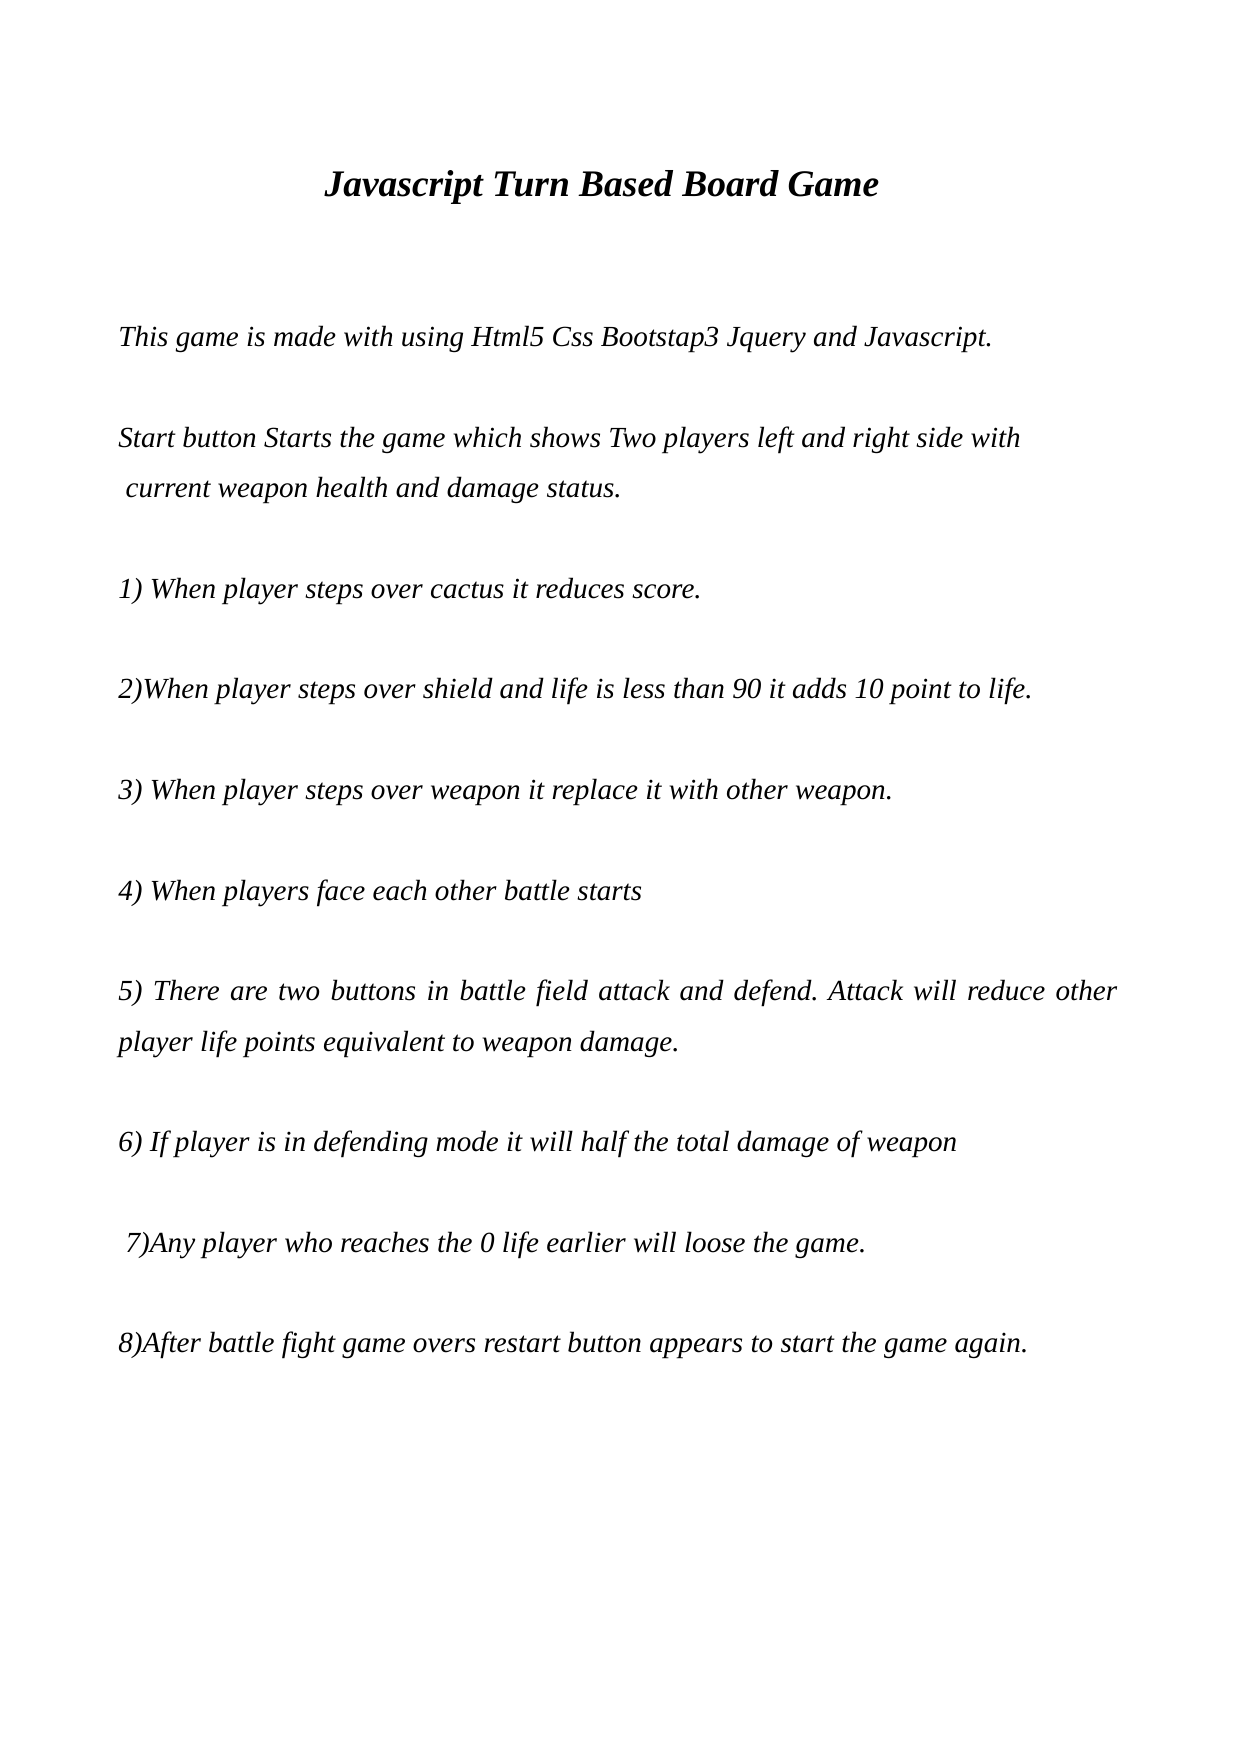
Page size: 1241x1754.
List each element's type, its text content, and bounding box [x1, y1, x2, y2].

text current weapon health and damage status. [118, 470, 1122, 504]
text 3) When player steps over weapon it replace it with other weapon. [118, 772, 1122, 806]
text 2)When player steps over shield and life is less than 90 it adds 10 point to life. [118, 672, 1122, 705]
text Start button Starts the game which shows Two players left and right side with [118, 420, 1122, 453]
text Javascript Turn Based Board Game [118, 161, 1122, 204]
text 8)After battle fight game overs restart button appears to start the game again. [118, 1326, 1122, 1359]
text 4) When players face each other battle starts [118, 873, 1122, 906]
text 7)Any player who reaches the 0 life earlier will loose the game. [118, 1225, 1122, 1258]
text 5) There are two buttons in battle field attack and defend. Attack will reduce other player life points equivalent to weapon damage. [118, 973, 1122, 1057]
text This game is made with using Html5 Css Bootstap3 Jquery and Javascript. [118, 319, 1122, 353]
text 6) If player is in defending mode it will half the total damage of weapon [118, 1124, 1122, 1158]
text 1) When player steps over cactus it reduces score. [118, 571, 1122, 604]
